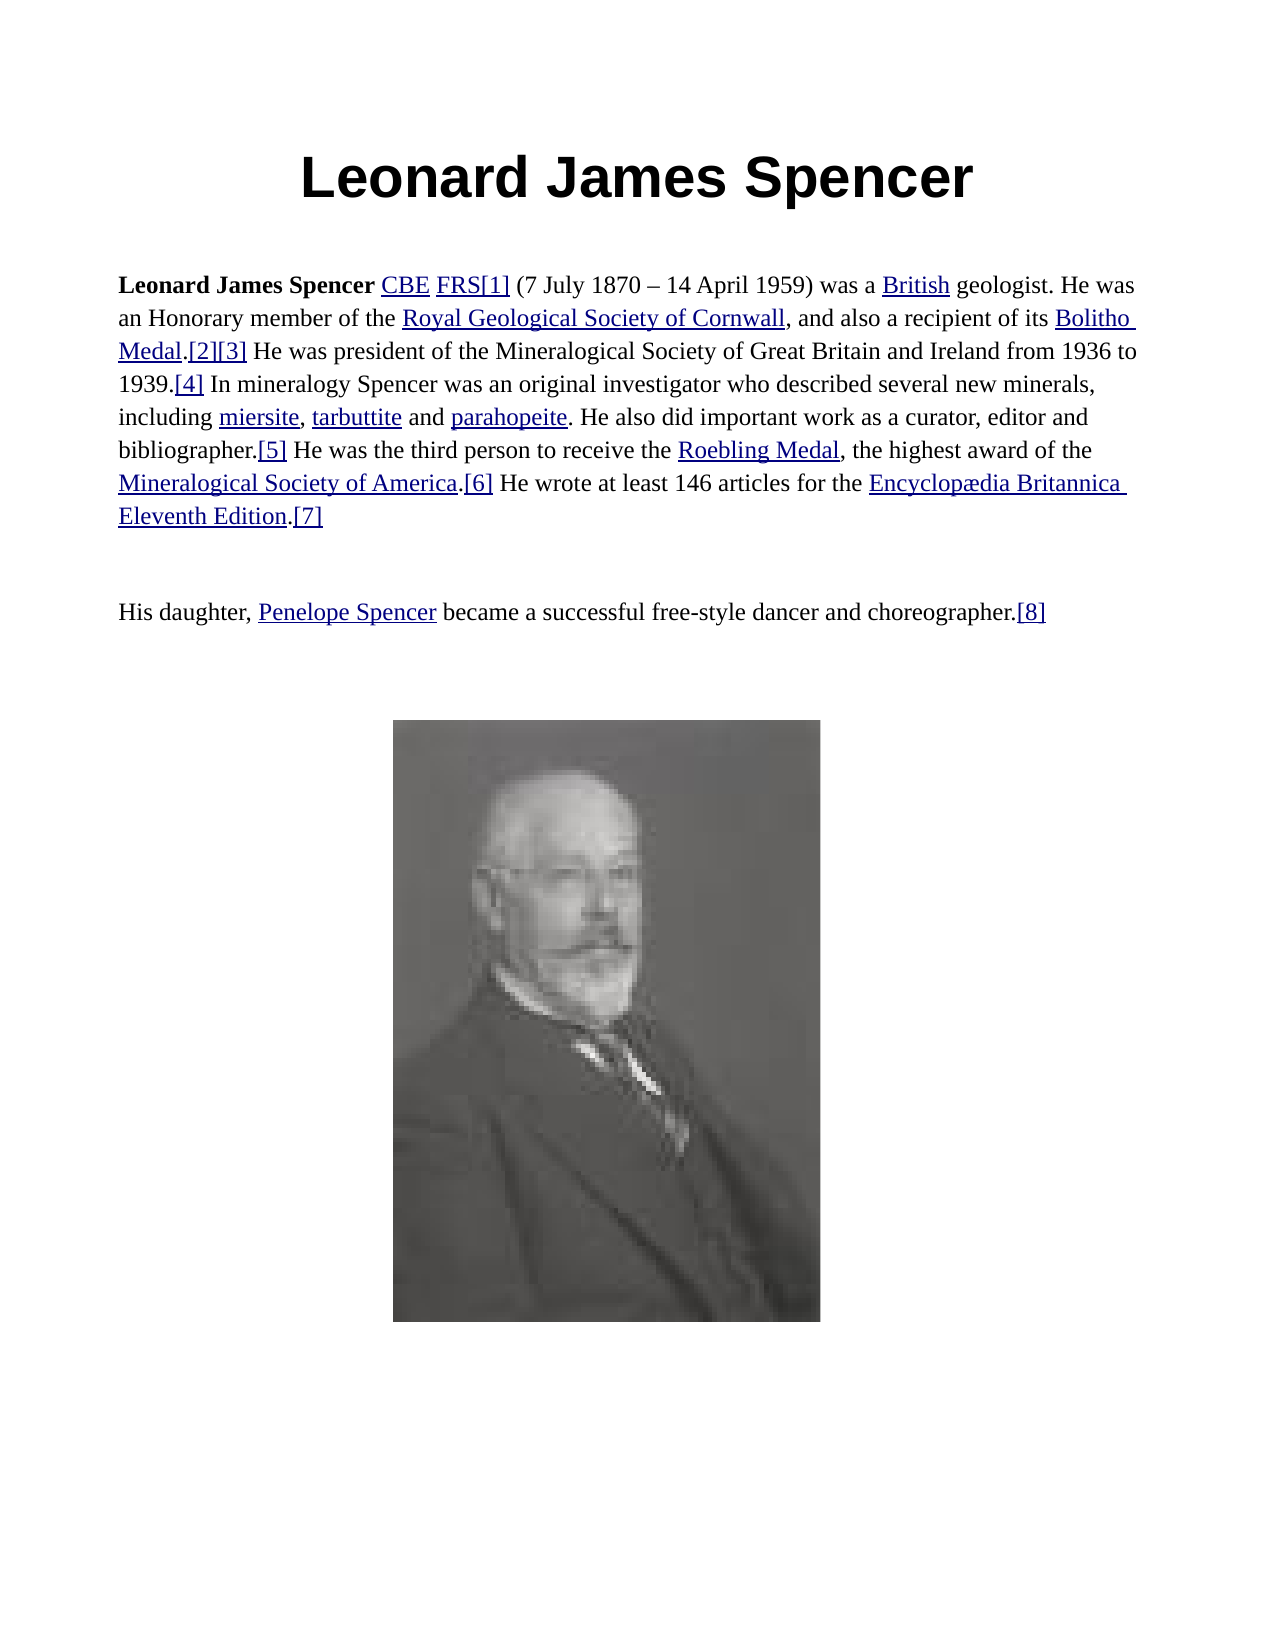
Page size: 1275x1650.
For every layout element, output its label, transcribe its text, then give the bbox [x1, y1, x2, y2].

title Leonard James Spencer [118, 143, 1157, 210]
text Leonard James Spencer CBE FRS[1] (7 July 1870 – 14 April 1959) was a British geologist. He was an Honorary member of the Royal Geological Society of Cornwall, and also a recipient of its Bolitho Medal.[2][3] He was president of the Mineralogical Society of Great Britain and Ireland from 1936 to 1939.[4] In mineralogy Spencer was an original investigator who described several new minerals, including miersite, tarbuttite and parahopeite. He also did important work as a curator, editor and bibliographer.[5] He was the third person to receive the Roebling Medal, the highest award of the Mineralogical Society of America.[6] He wrote at least 146 articles for the Encyclopædia Britannica Eleventh Edition.[7] [118, 270, 1157, 530]
text His daughter, Penelope Spencer became a successful free-style dancer and choreographer.[8] [118, 597, 1157, 625]
picture [393, 720, 821, 1322]
